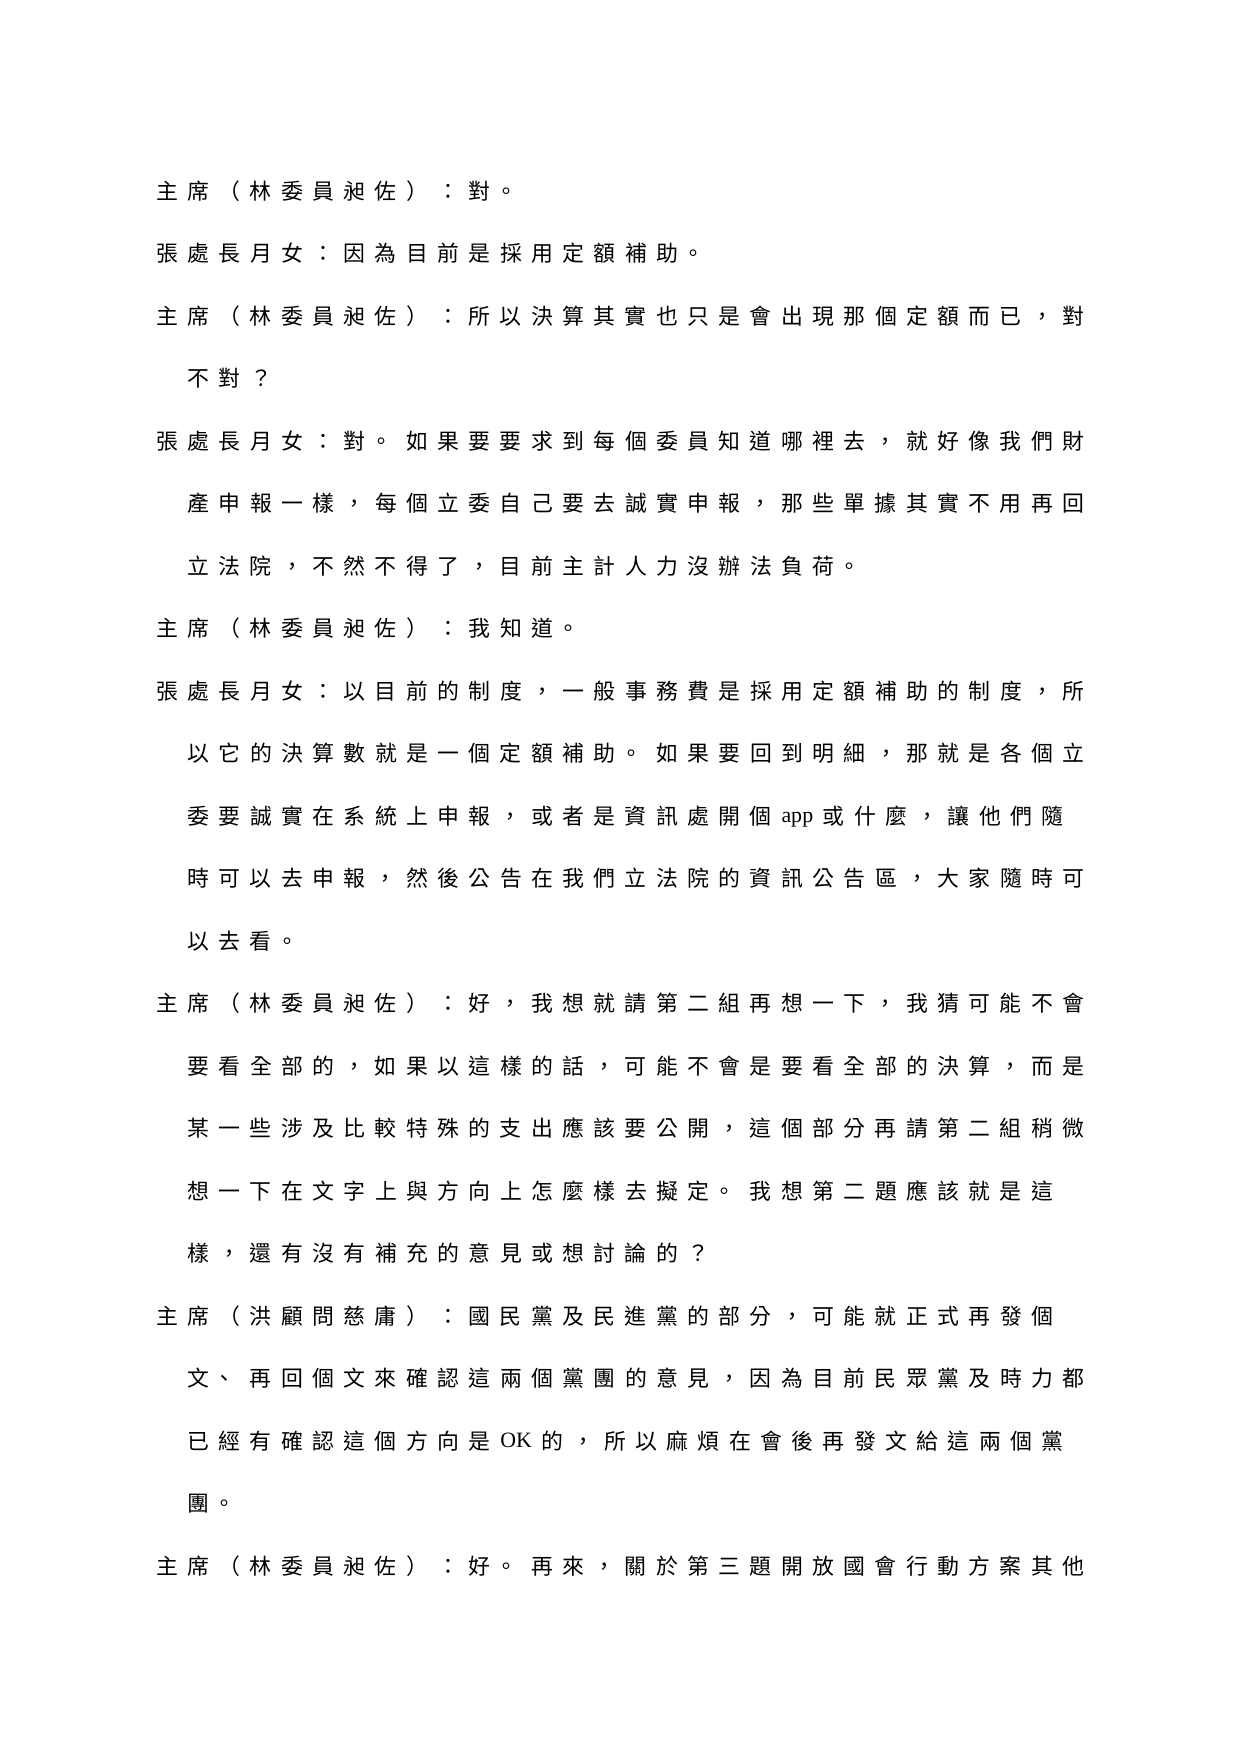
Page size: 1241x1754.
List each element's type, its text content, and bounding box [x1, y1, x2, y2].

text 主席（林委員昶佐）：我知道。 [151, 596, 1089, 658]
text 主席（林委員昶佐）：好，我想就請第二組再想一下，我猜可能不會要看全部的，如果以這樣的話，可能不會是要看全部的決算，而是某一些涉及比較特殊的支出應該要公開，這個部分再請第二組稍微想一下在文字上與方向上怎麼樣去擬定。我想第二題應該就是這樣，還有沒有補充的意見或想討論的？ [151, 971, 1089, 1283]
text 張處長月女：對。如果要要求到每個委員知道哪裡去，就好像我們財產申報一樣，每個立委自己要去誠實申報，那些單據其實不用再回立法院，不然不得了，目前主計人力沒辦法負荷。 [151, 408, 1089, 596]
text 主席（洪顧問慈庸）：國民黨及民進黨的部分，可能就正式再發個文、再回個文來確認這兩個黨團的意見，因為目前民眾黨及時力都已經有確認這個方向是OK的，所以麻煩在會後再發文給這兩個黨團。 [151, 1283, 1089, 1533]
text 主席（林委員昶佐）：好。再來，關於第三題開放國會行動方案其他 [151, 1533, 1089, 1596]
text 主席（林委員昶佐）：所以決算其實也只是會出現那個定額而已，對不對？ [151, 283, 1089, 408]
text 主席（林委員昶佐）：對。 [151, 158, 1089, 221]
text 張處長月女：因為目前是採用定額補助。 [151, 221, 1089, 283]
text 張處長月女：以目前的制度，一般事務費是採用定額補助的制度，所以它的決算數就是一個定額補助。如果要回到明細，那就是各個立委要誠實在系統上申報，或者是資訊處開個app或什麼，讓他們隨時可以去申報，然後公告在我們立法院的資訊公告區，大家隨時可以去看。 [151, 658, 1089, 971]
